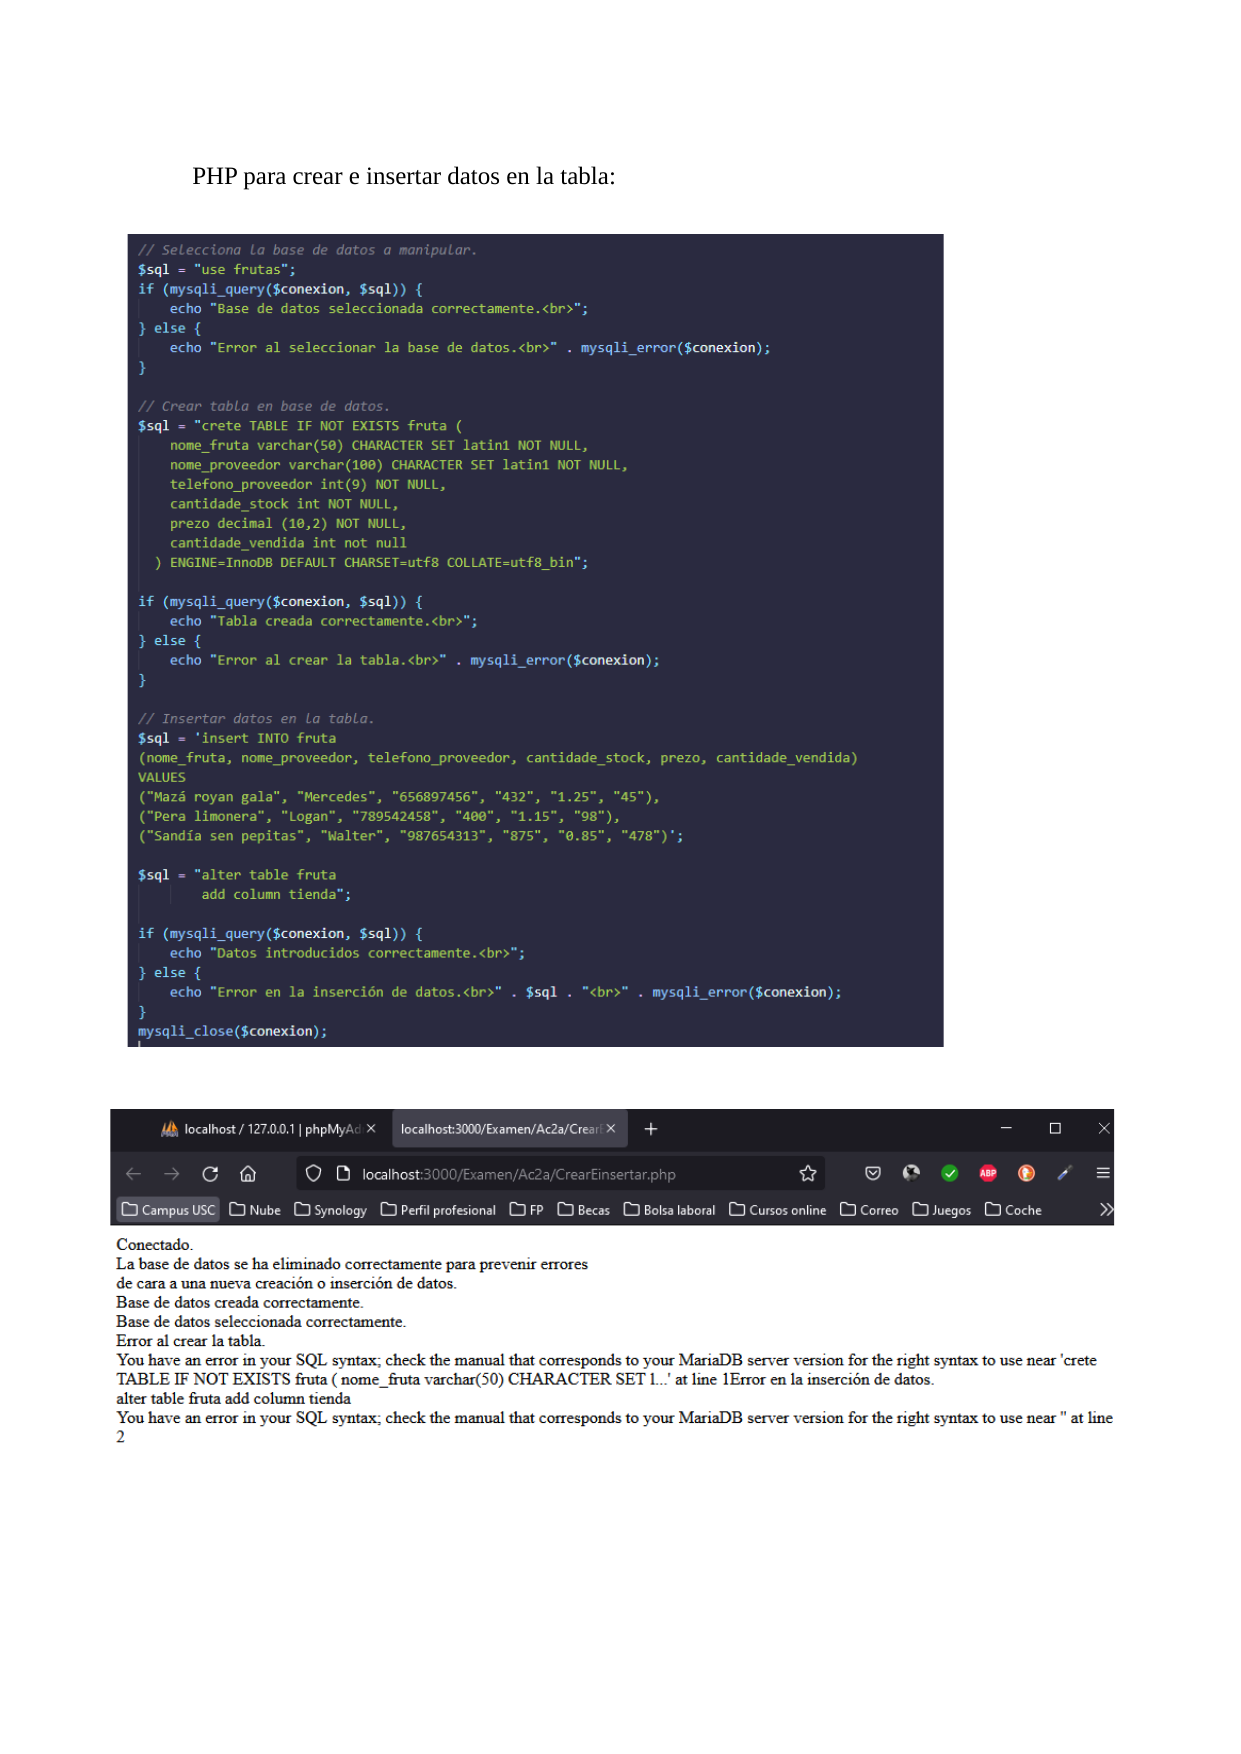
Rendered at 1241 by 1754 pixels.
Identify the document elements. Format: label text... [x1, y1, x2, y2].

picture [110, 1109, 1115, 1469]
text PHP para crear e insertar datos en la tabla: [118, 161, 1122, 190]
picture [127, 234, 944, 1047]
